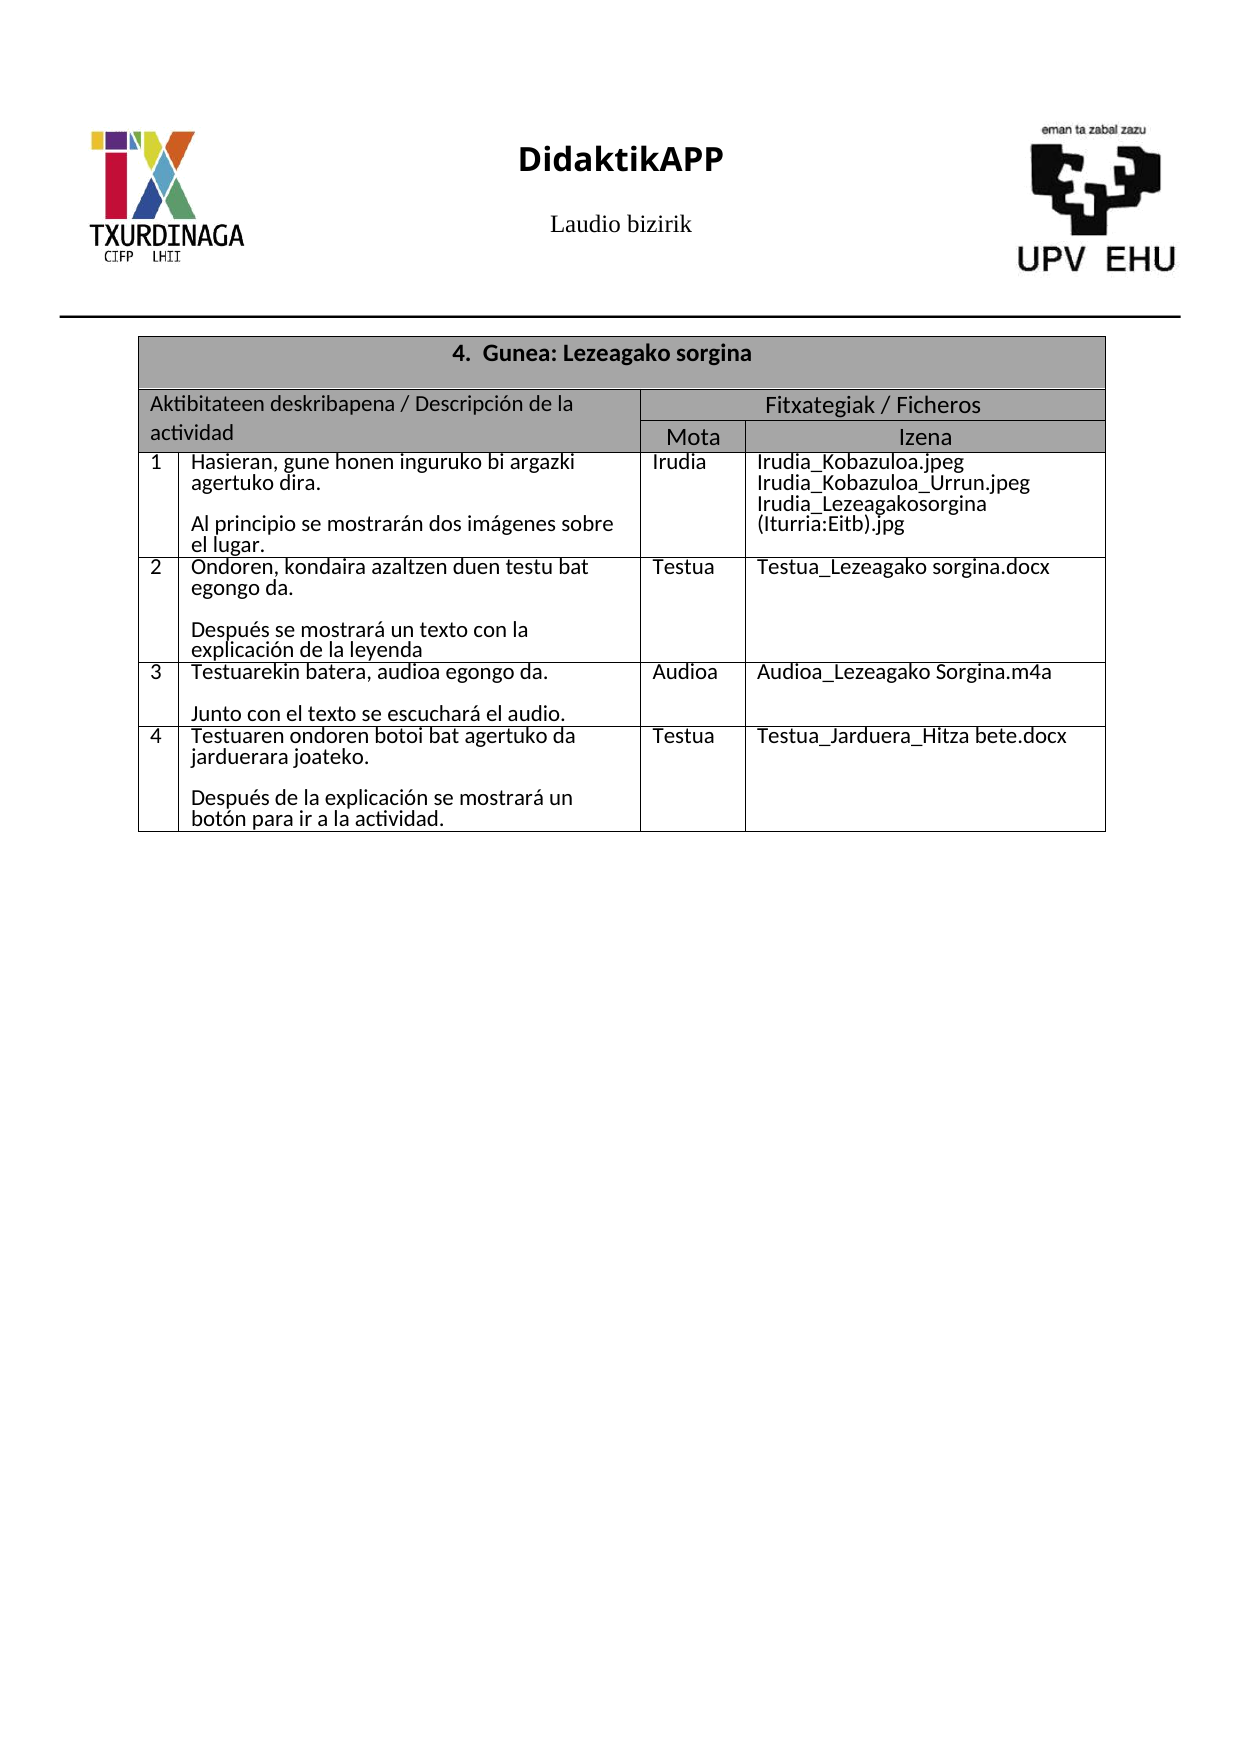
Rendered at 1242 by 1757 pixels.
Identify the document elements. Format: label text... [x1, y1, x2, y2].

table_cell 3 [139, 663, 178, 726]
table_cell Testua [641, 558, 745, 662]
table_cell Audioa [641, 663, 745, 726]
table_cell Aktibitateen deskribapena / Descripción de la actividad [139, 390, 640, 452]
table_cell 1 [139, 453, 178, 557]
table_cell Testua [641, 727, 745, 831]
table_cell Audioa_Lezeagako Sorgina.m4a [746, 663, 1105, 726]
table_cell Fitxategiak / Ficheros [641, 390, 1105, 420]
table_cell Testua_Lezeagako sorgina.docx [746, 558, 1105, 662]
picture [75, 114, 257, 283]
table_cell Mota [641, 421, 745, 452]
table_cell 2 [139, 558, 178, 662]
table_cell Irudia_Kobazuloa.jpeg Irudia_Kobazuloa_Urrun.jpeg Irudia_Lezeagakosorgina (Iturria:Eitb).jpg [746, 453, 1105, 557]
table_cell Ondoren, kondaira azaltzen duen testu bat egongo da. Después se mostrará un texto con la explicación de la leyenda [179, 558, 640, 662]
picture [978, 103, 1181, 294]
table_cell Testua_Jarduera_Hitza bete.docx [746, 727, 1105, 831]
table_cell Izena [746, 421, 1105, 452]
table_header 4. Gunea: Lezeagako sorgina [139, 337, 1105, 388]
table_cell Testuarekin batera, audioa egongo da. Junto con el texto se escuchará el audio. [179, 663, 640, 726]
table_cell Irudia [641, 453, 745, 557]
table_cell Testuaren ondoren botoi bat agertuko da jarduerara joateko. Después de la explicación se mostrará un botón para ir a la actividad. [179, 727, 640, 831]
table_cell 4 [139, 727, 178, 831]
table_cell Hasieran, gune honen inguruko bi argazki agertuko dira. Al principio se mostrarán dos imágenes sobre el lugar. [179, 453, 640, 557]
